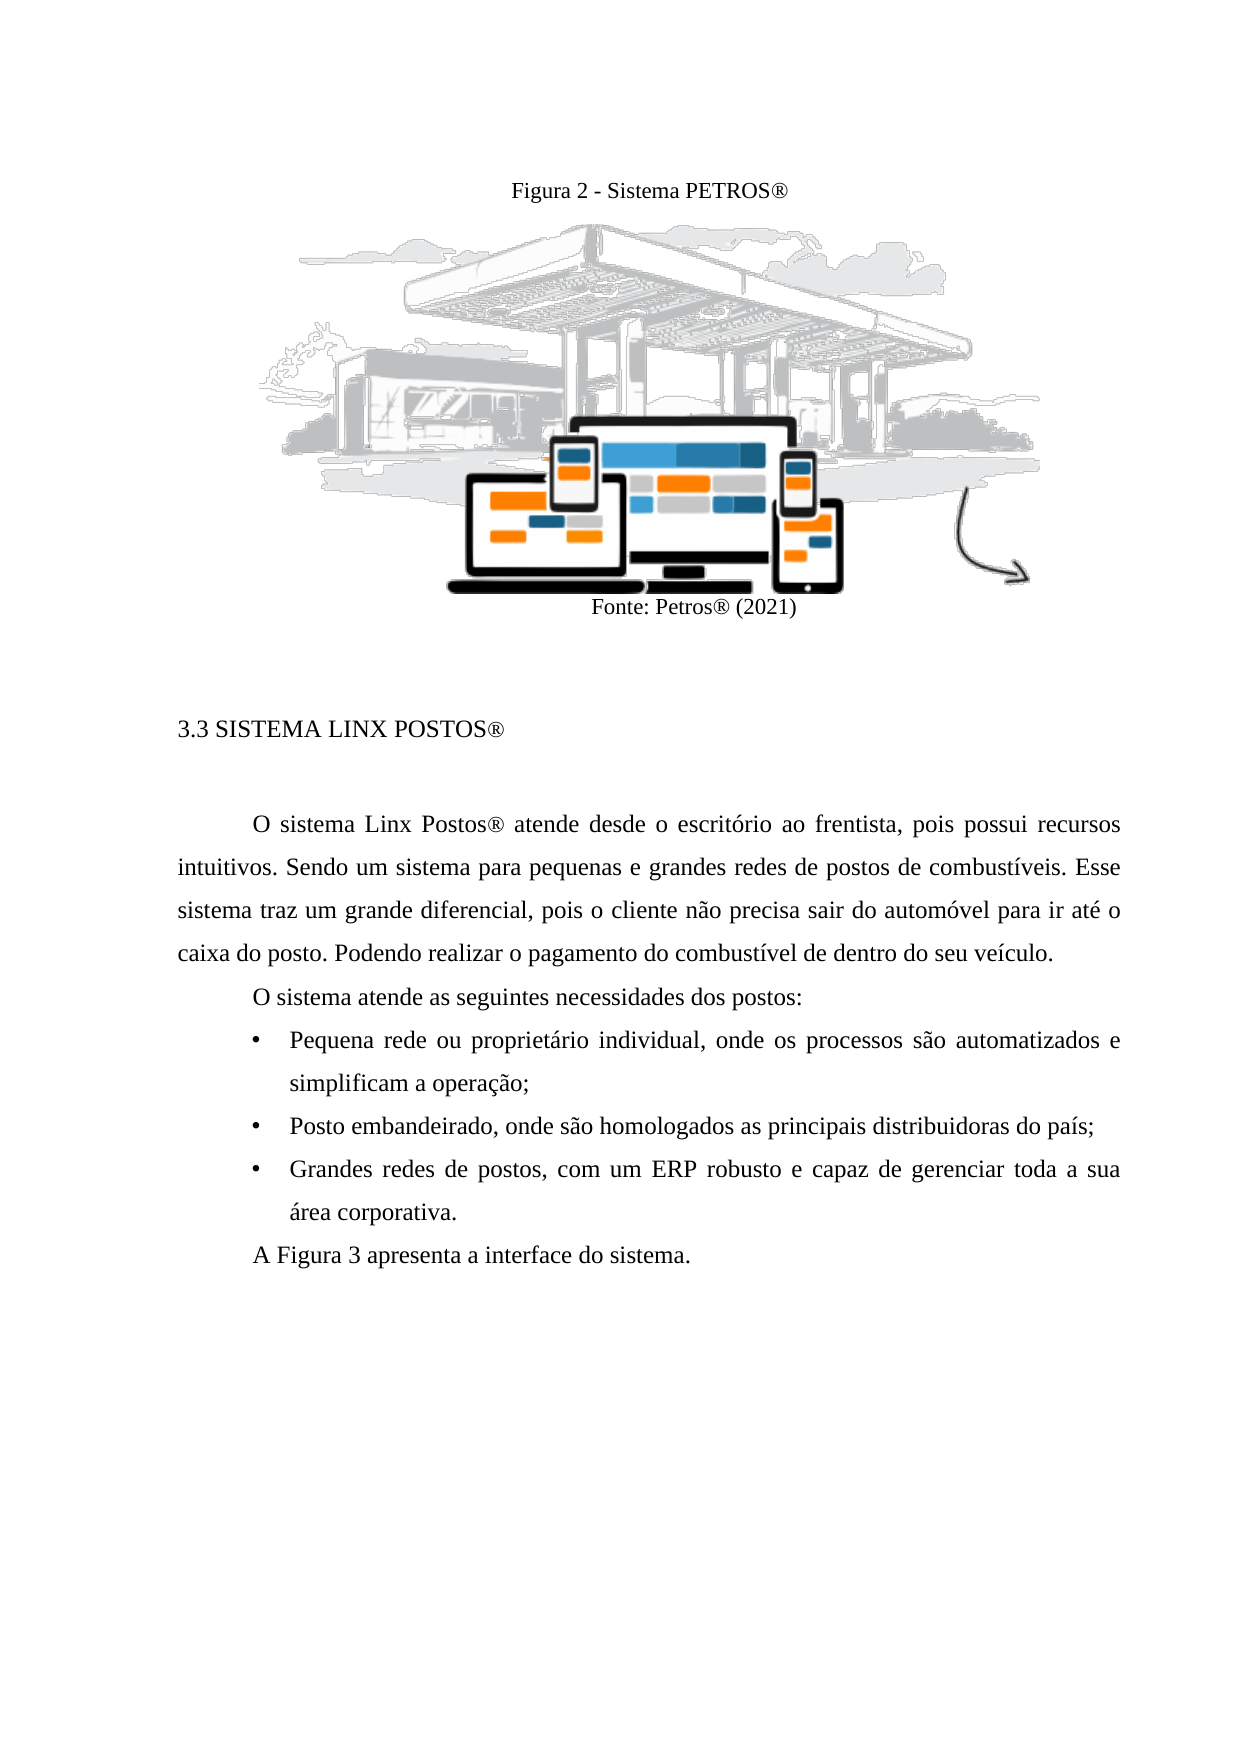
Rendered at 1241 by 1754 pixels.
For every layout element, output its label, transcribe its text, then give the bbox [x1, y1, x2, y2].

picture [259, 224, 1041, 594]
list Grandes redes de postos, com um ERP robusto e capaz de gerenciar toda a sua área corporativa. [252, 1154, 1122, 1226]
text O sistema Linx Postos® atende desde o escritório ao frentista, pois possui recursos intuitivos. Sendo um sistema para pequenas e grandes redes de postos de combustíveis. Esse sistema traz um grande diferencial, pois o cliente não precisa sair do automóvel para ir até o caixa do posto. Podendo realizar o pagamento do combustível de dentro do seu veículo. [177, 809, 1122, 967]
subtitle 3.3 SISTEMA LINX POSTOS® [177, 714, 1122, 743]
text O sistema atende as seguintes necessidades dos postos: [177, 982, 1122, 1010]
list Pequena rede ou proprietário individual, onde os processos são automatizados e simplificam a operação; [252, 1025, 1122, 1097]
text Fonte: Petros® (2021) [177, 593, 1122, 619]
text A Figura 3 apresenta a interface do sistema. [177, 1240, 1122, 1269]
text Figura 2 - Sistema PETROS® [177, 177, 1122, 203]
list Posto embandeirado, onde são homologados as principais distribuidoras do país; [252, 1111, 1122, 1140]
